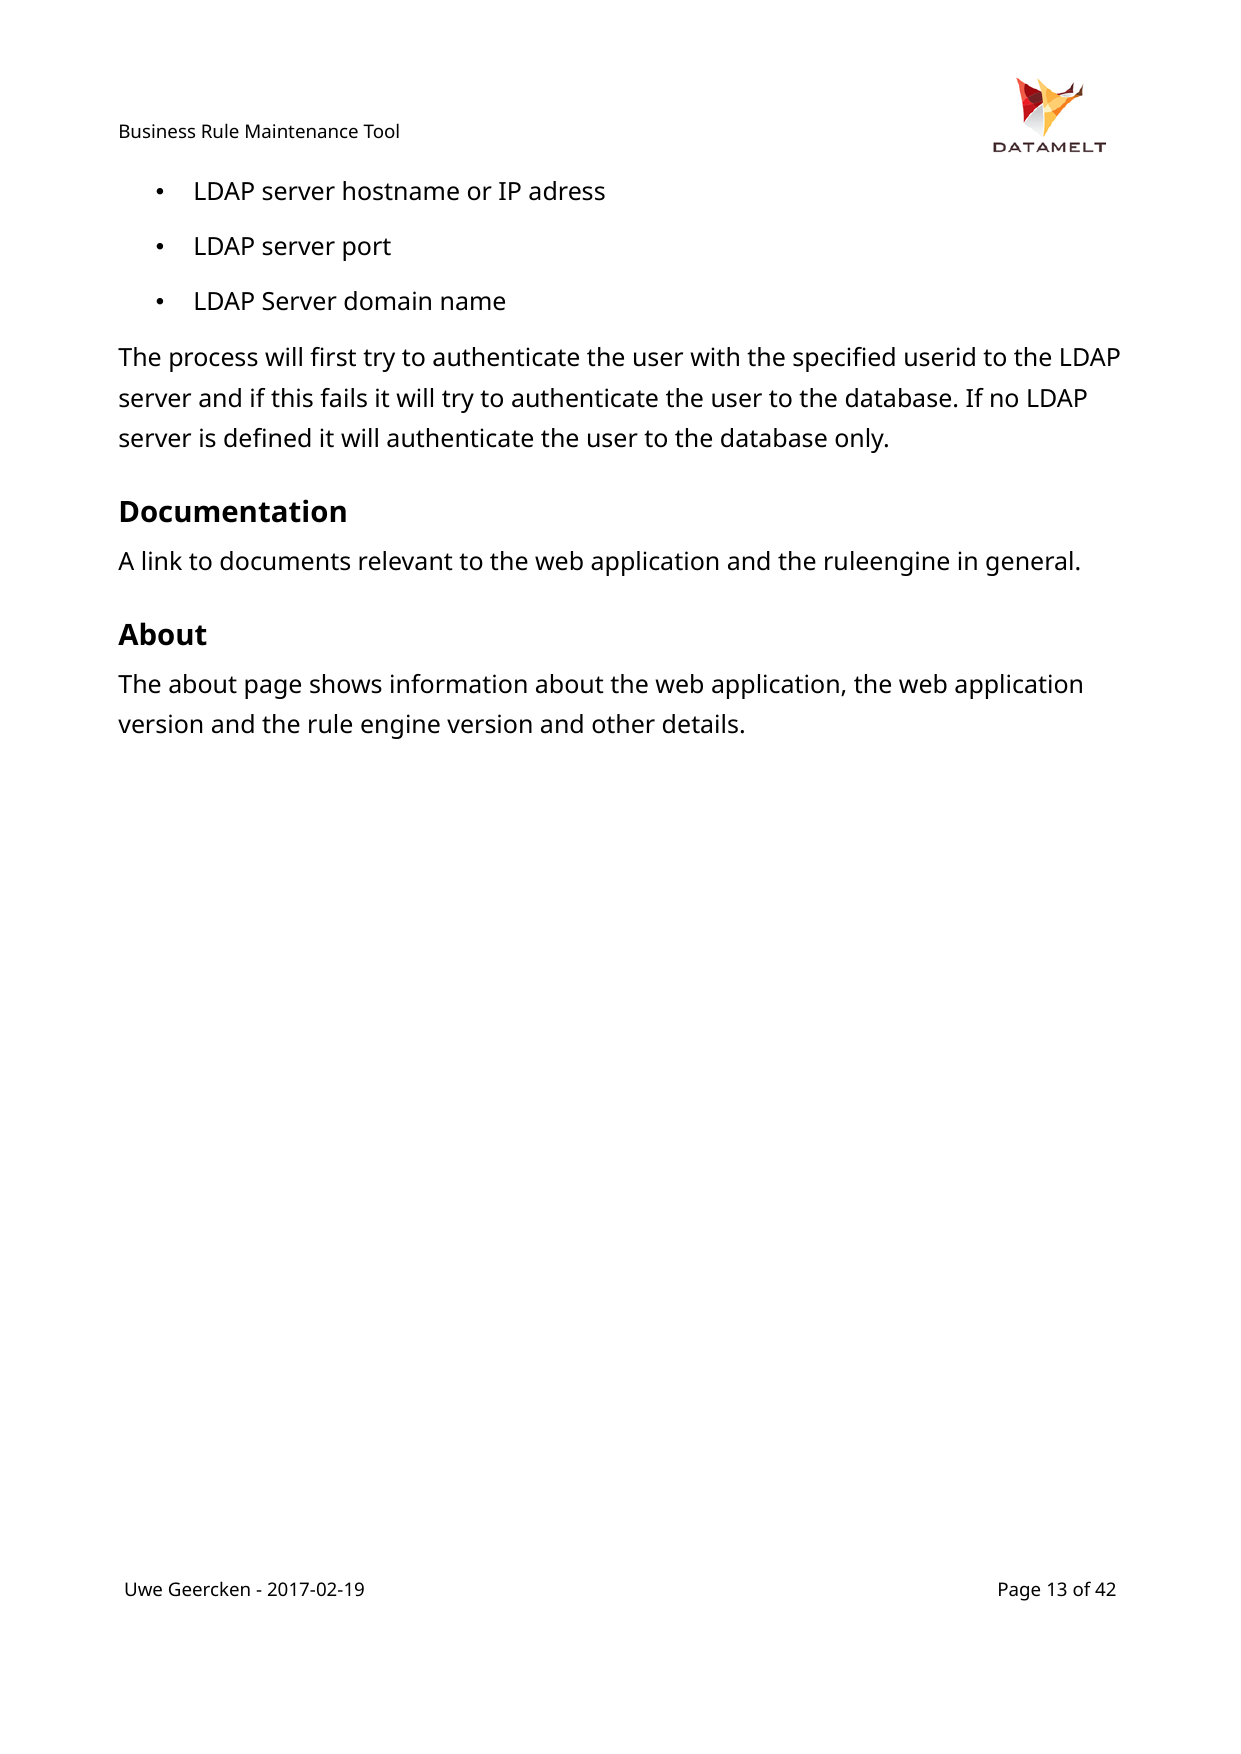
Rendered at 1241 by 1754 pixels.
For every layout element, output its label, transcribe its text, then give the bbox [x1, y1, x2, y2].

text The process will first try to authenticate the user with the specified userid to the LDAP server and if this fails it will try to authenticate the user to the database. If no LDAP server is defined it will authenticate the user to the database only. [118, 339, 1122, 455]
picture [992, 69, 1107, 160]
list LDAP server hostname or IP adress [156, 173, 1122, 207]
subtitle Documentation [118, 491, 1122, 531]
text A link to documents relevant to the web application and the ruleengine in general. [118, 544, 1122, 578]
subtitle About [118, 614, 1122, 654]
text The about page shows information about the web application, the web application version and the rule engine version and other details. [118, 666, 1122, 741]
list LDAP server port [156, 228, 1122, 263]
list LDAP Server domain name [156, 284, 1122, 318]
